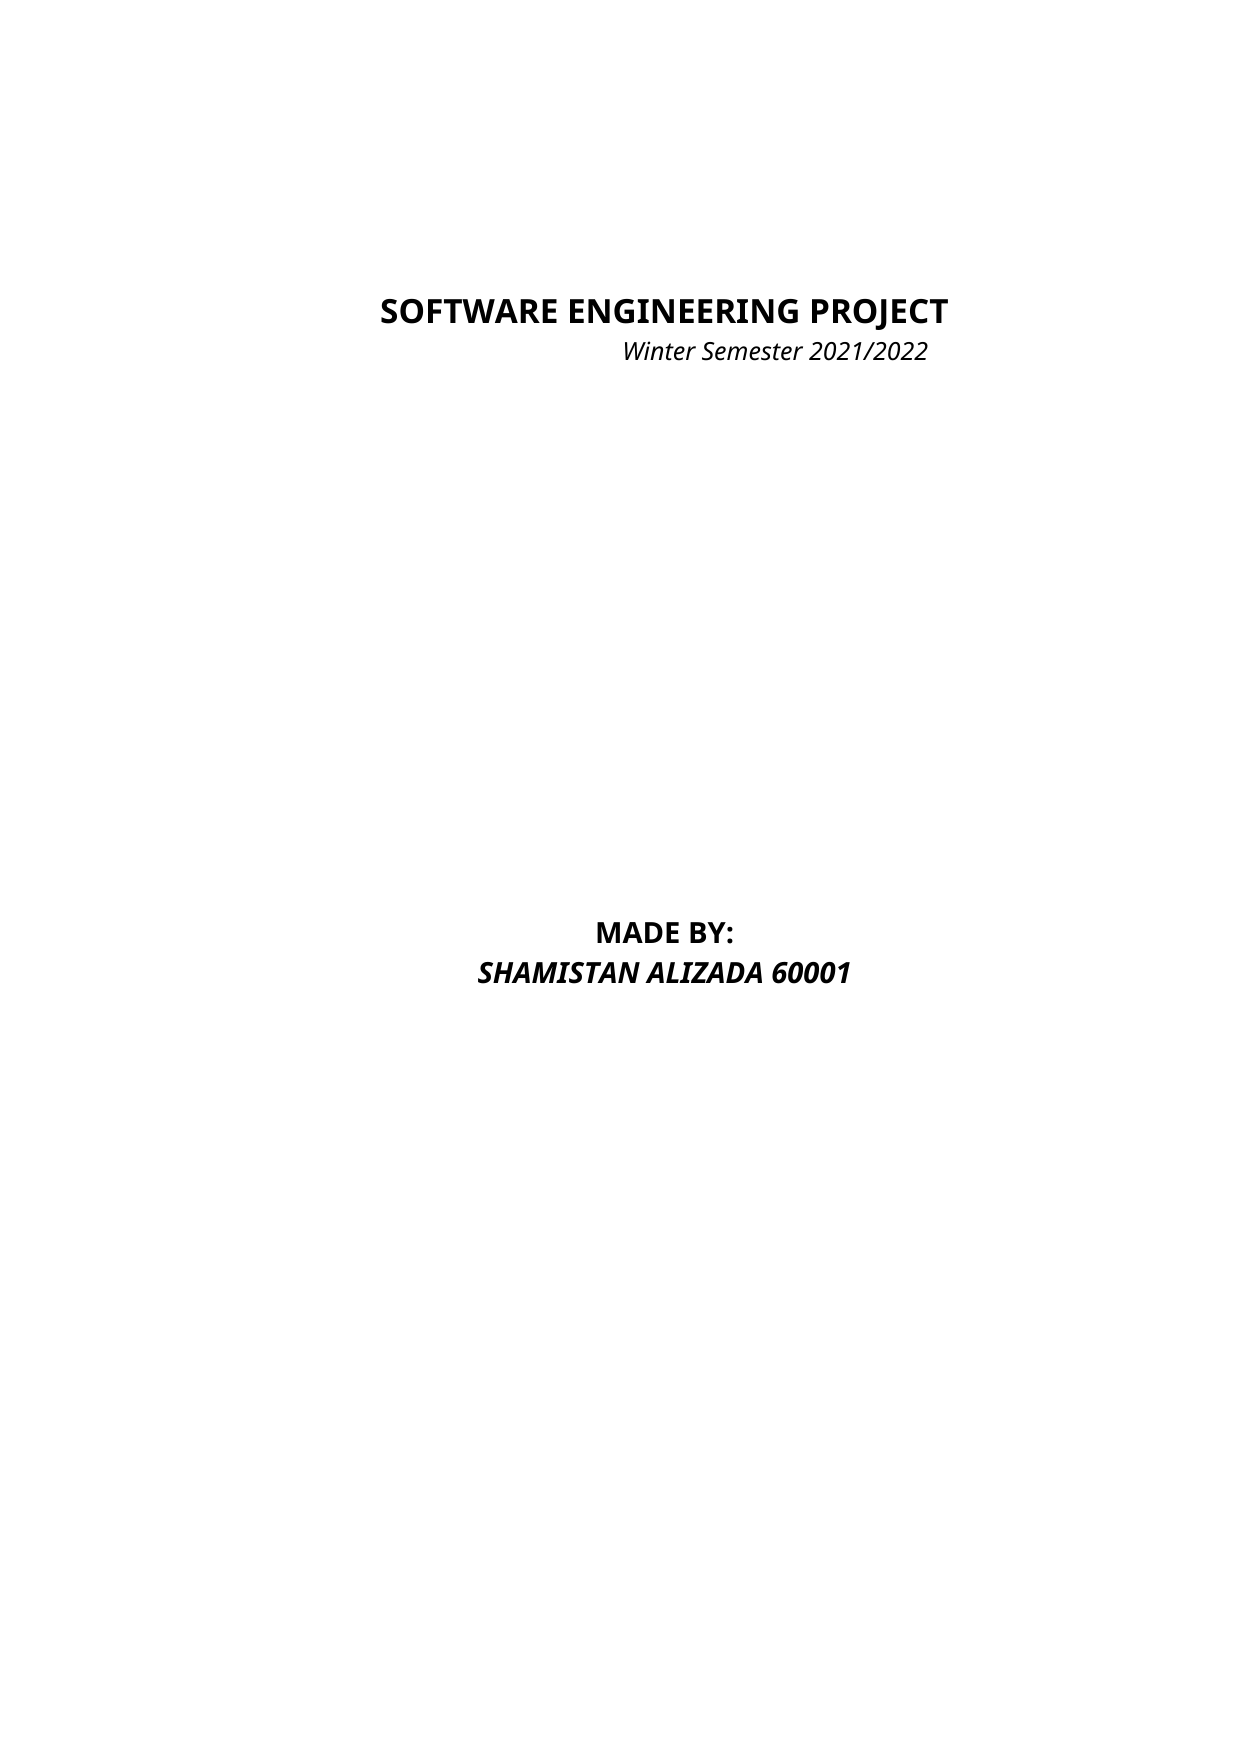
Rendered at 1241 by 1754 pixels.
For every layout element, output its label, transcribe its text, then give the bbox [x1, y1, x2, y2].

text Winter Semester 2021/2022 [177, 334, 1152, 368]
text MADE BY: [177, 913, 1152, 952]
text SHAMISTAN ALIZADA 60001 [177, 952, 1152, 992]
text SOFTWARE ENGINEERING PROJECT [177, 288, 1152, 334]
